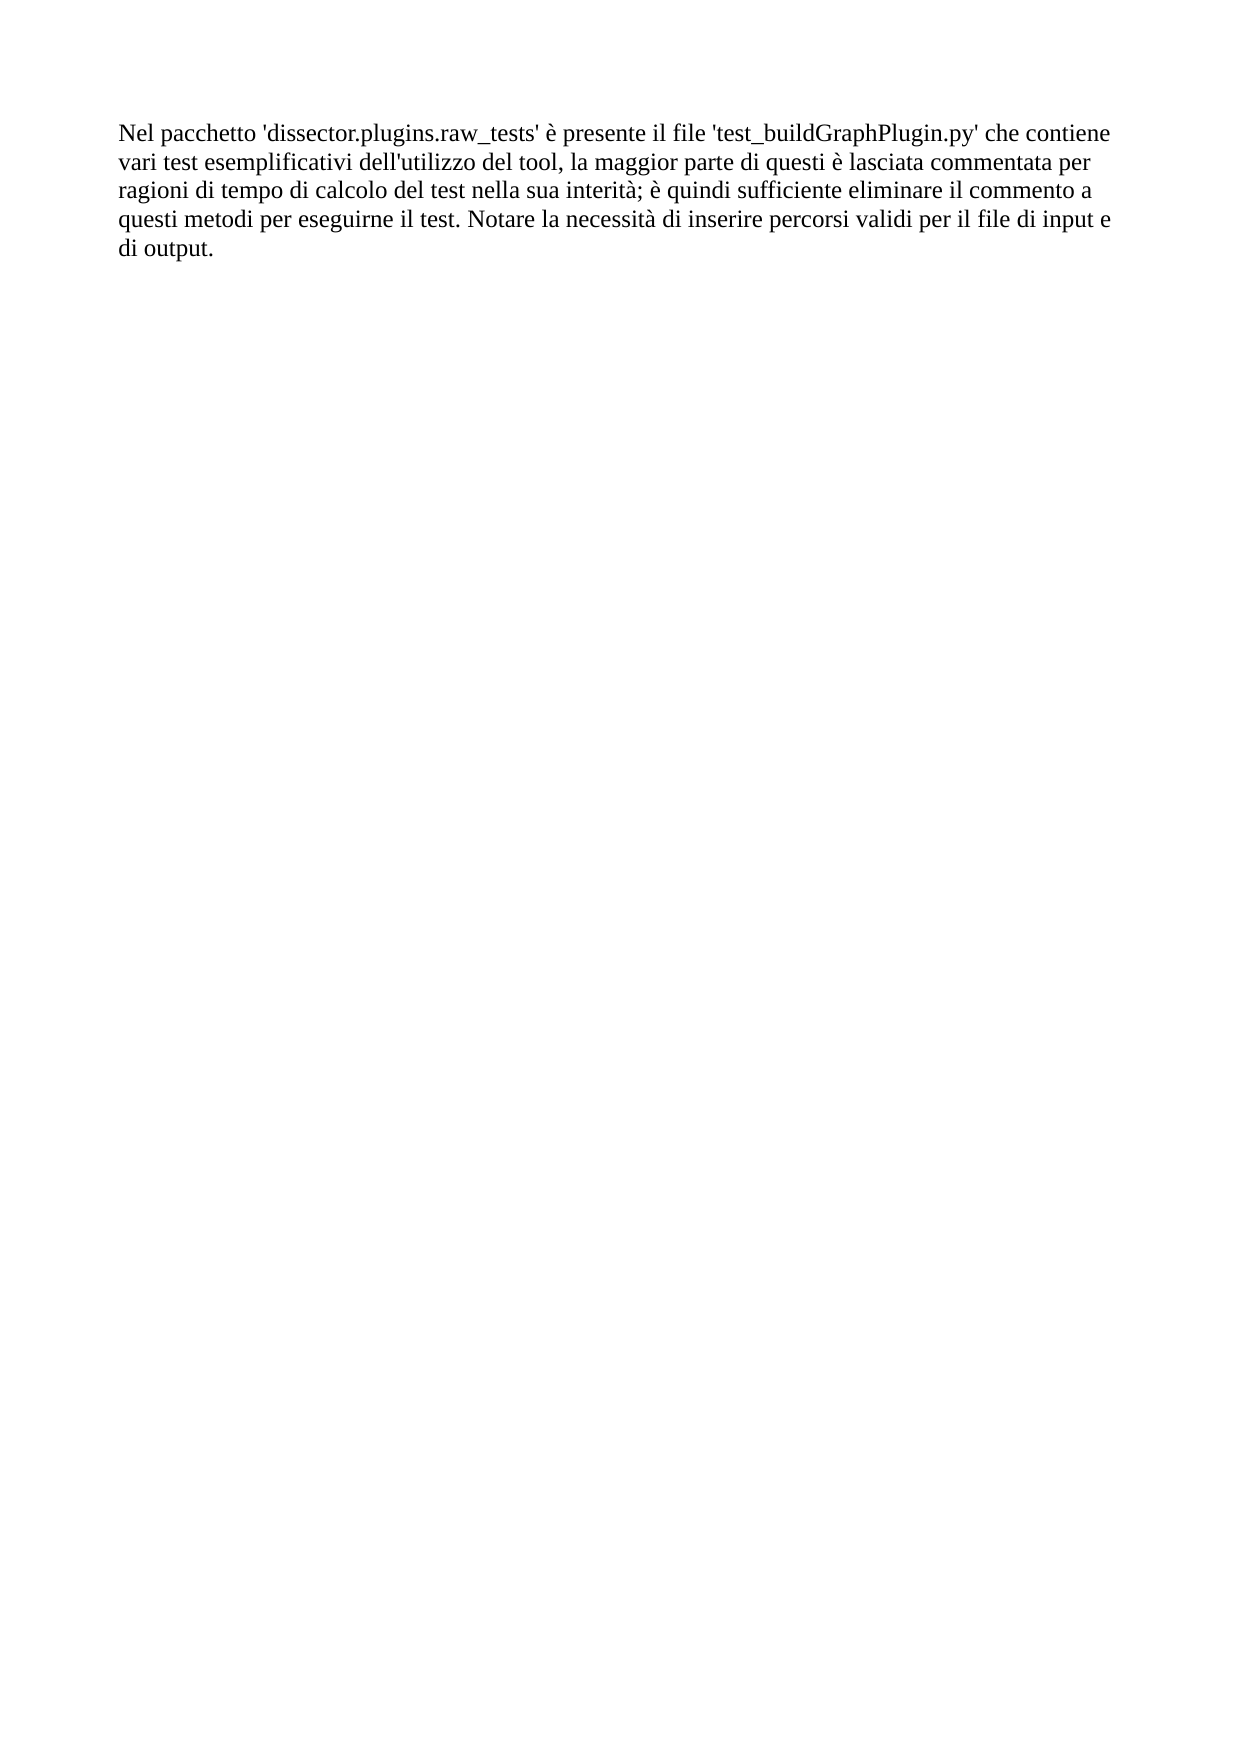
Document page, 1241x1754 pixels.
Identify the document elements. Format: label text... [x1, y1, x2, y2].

text Nel pacchetto 'dissector.plugins.raw_tests' è presente il file 'test_buildGraphPlugin.py' che contiene vari test esemplificativi dell'utilizzo del tool, la maggior parte di questi è lasciata commentata per ragioni di tempo di calcolo del test nella sua interità; è quindi sufficiente eliminare il commento a questi metodi per eseguirne il test. Notare la necessità di inserire percorsi validi per il file di input e di output. [118, 118, 1122, 262]
